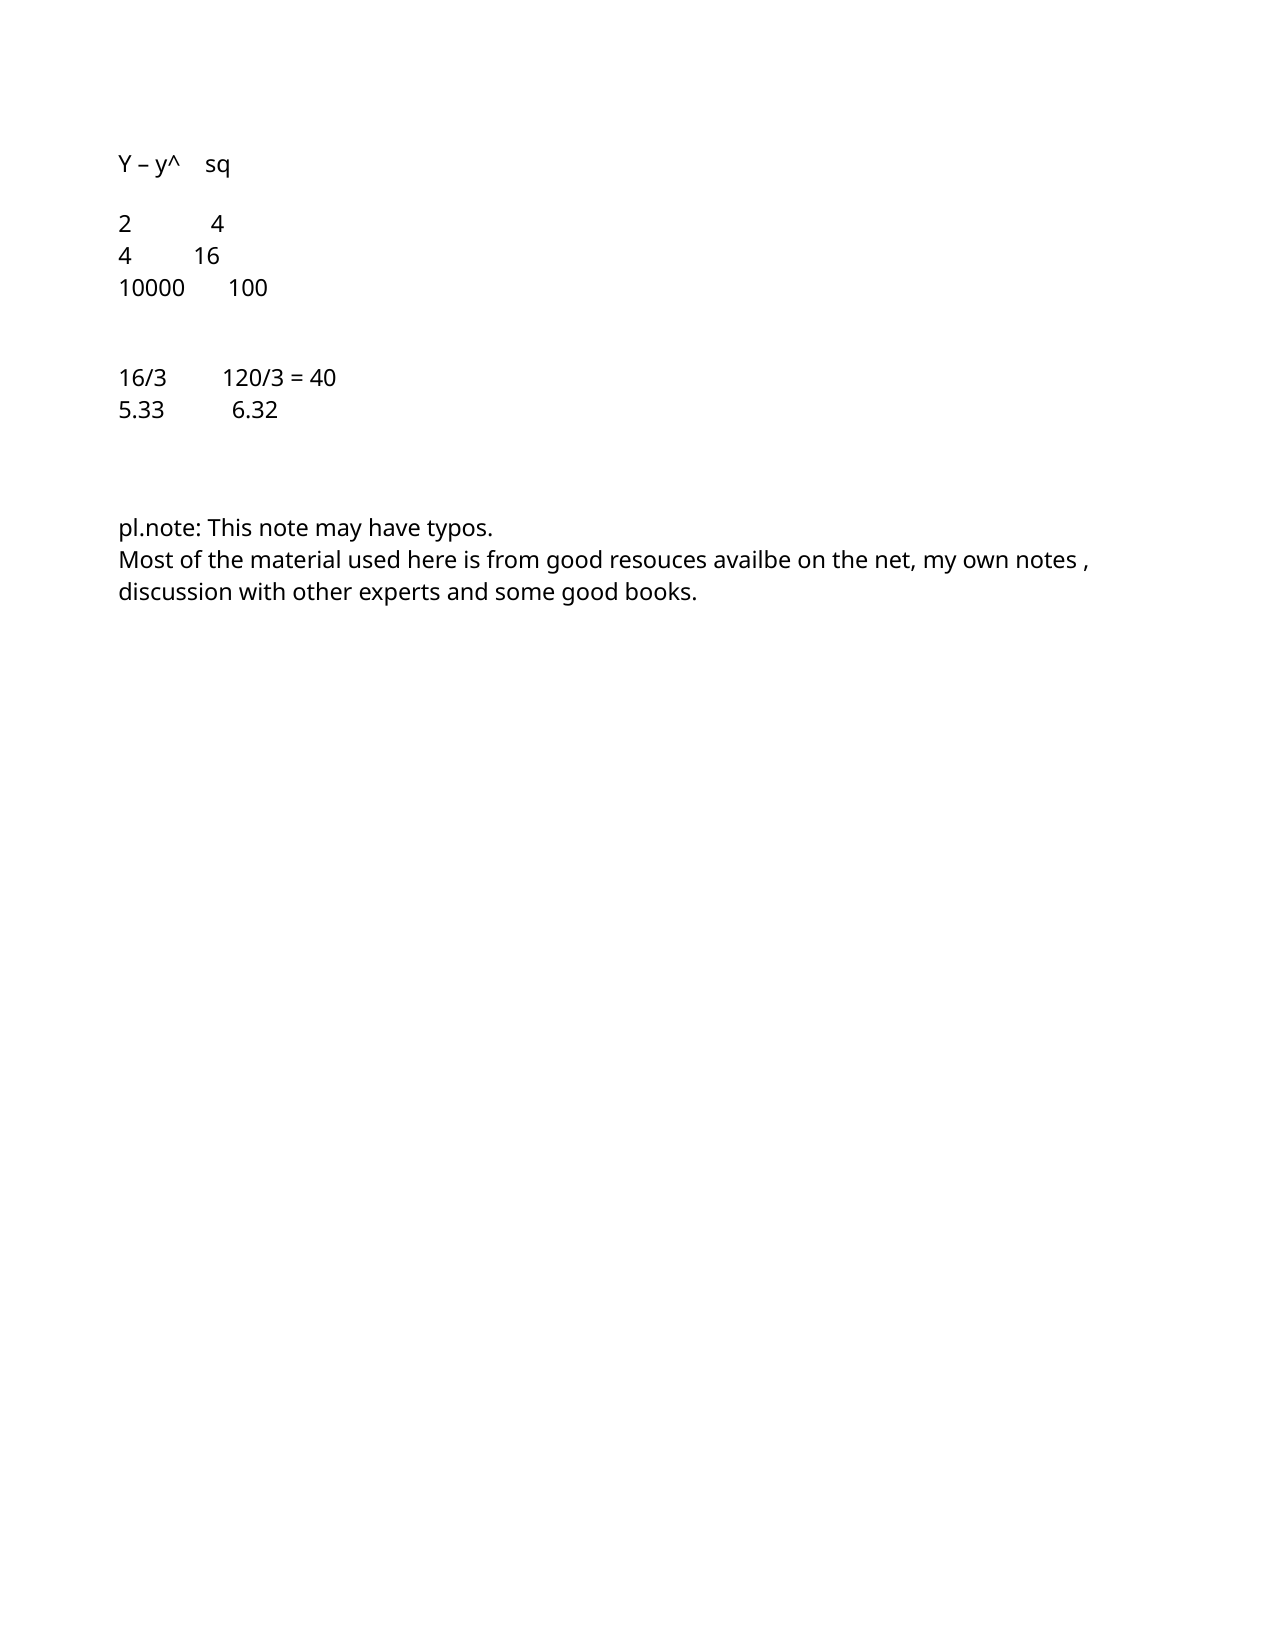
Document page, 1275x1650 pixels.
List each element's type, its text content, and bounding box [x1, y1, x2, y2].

text 5.33 6.32 [118, 393, 1157, 425]
text Most of the material used here is from good resouces availbe on the net, my own notes , discussion with other experts and some good books. [118, 543, 1157, 607]
text 2 4 [118, 208, 1157, 239]
text Y – y^ sq [118, 147, 1157, 179]
text 10000 100 [118, 272, 1157, 303]
text 4 16 [118, 239, 1157, 272]
text pl.note: This note may have typos. [118, 511, 1157, 543]
text 16/3 120/3 = 40 [118, 361, 1157, 393]
